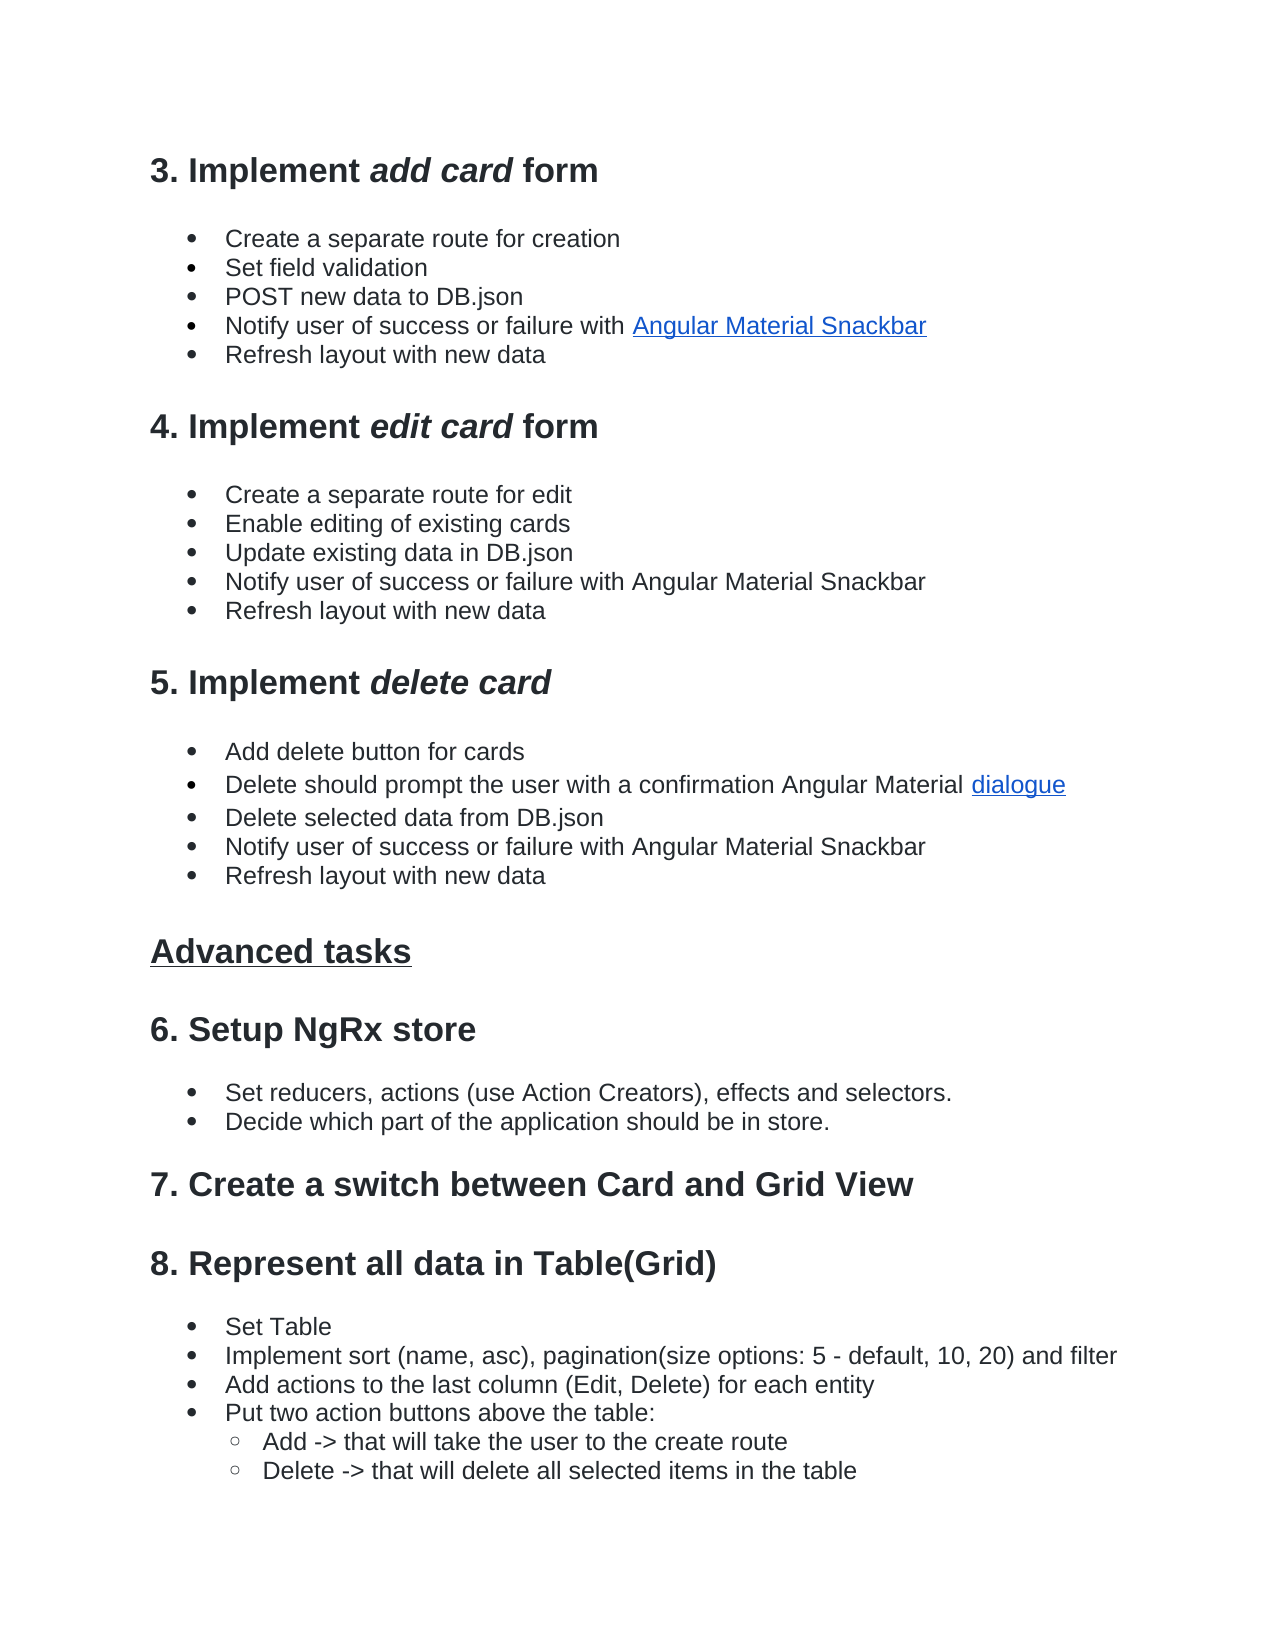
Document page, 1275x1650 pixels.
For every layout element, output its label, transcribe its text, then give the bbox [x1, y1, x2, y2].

list Refresh layout with new data [187, 340, 1125, 368]
subtitle Advanced tasks [150, 931, 1125, 971]
list Implement sort (name, asc), pagination(size options: 5 - default, 10, 20) and filter [187, 1341, 1125, 1369]
list Put two action buttons above the table: [187, 1398, 1125, 1427]
list Refresh layout with new data [187, 596, 1125, 625]
list POST new data to DB.json [187, 282, 1125, 311]
list Delete -> that will delete all selected items in the table [225, 1456, 1125, 1485]
list Notify user of success or failure with Angular Material Snackbar [187, 567, 1125, 596]
list Set field validation [187, 253, 1125, 282]
list Set reducers, actions (use Action Creators), effects and selectors. [187, 1078, 1125, 1107]
list Create a separate route for edit [187, 481, 1125, 509]
text 8. Represent all data in Table(Grid) [150, 1243, 1125, 1283]
list Notify user of success or failure with Angular Material Snackbar [187, 311, 1125, 340]
list Update existing data in DB.json [187, 538, 1125, 567]
list Delete should prompt the user with a confirmation Angular Material dialogue [187, 770, 1125, 799]
list Add delete button for cards [187, 737, 1125, 766]
list Set Table [187, 1312, 1125, 1341]
text 6. Setup NgRx store [150, 1009, 1125, 1049]
text 7. Create a switch between Card and Grid View [150, 1164, 1125, 1204]
list Refresh layout with new data [187, 861, 1125, 889]
subtitle 3. Implement add card form [150, 150, 1125, 189]
list Create a separate route for creation [187, 224, 1125, 253]
list Notify user of success or failure with Angular Material Snackbar [187, 832, 1125, 861]
subtitle 4. Implement edit card form [150, 406, 1125, 446]
list Delete selected data from DB.json [187, 803, 1125, 832]
list Add -> that will take the user to the create route [225, 1427, 1125, 1456]
list Enable editing of existing cards [187, 509, 1125, 538]
list Add actions to the last column (Edit, Delete) for each entity [187, 1369, 1125, 1398]
list Decide which part of the application should be in store. [187, 1107, 1125, 1136]
subtitle 5. Implement delete card [150, 662, 1125, 702]
